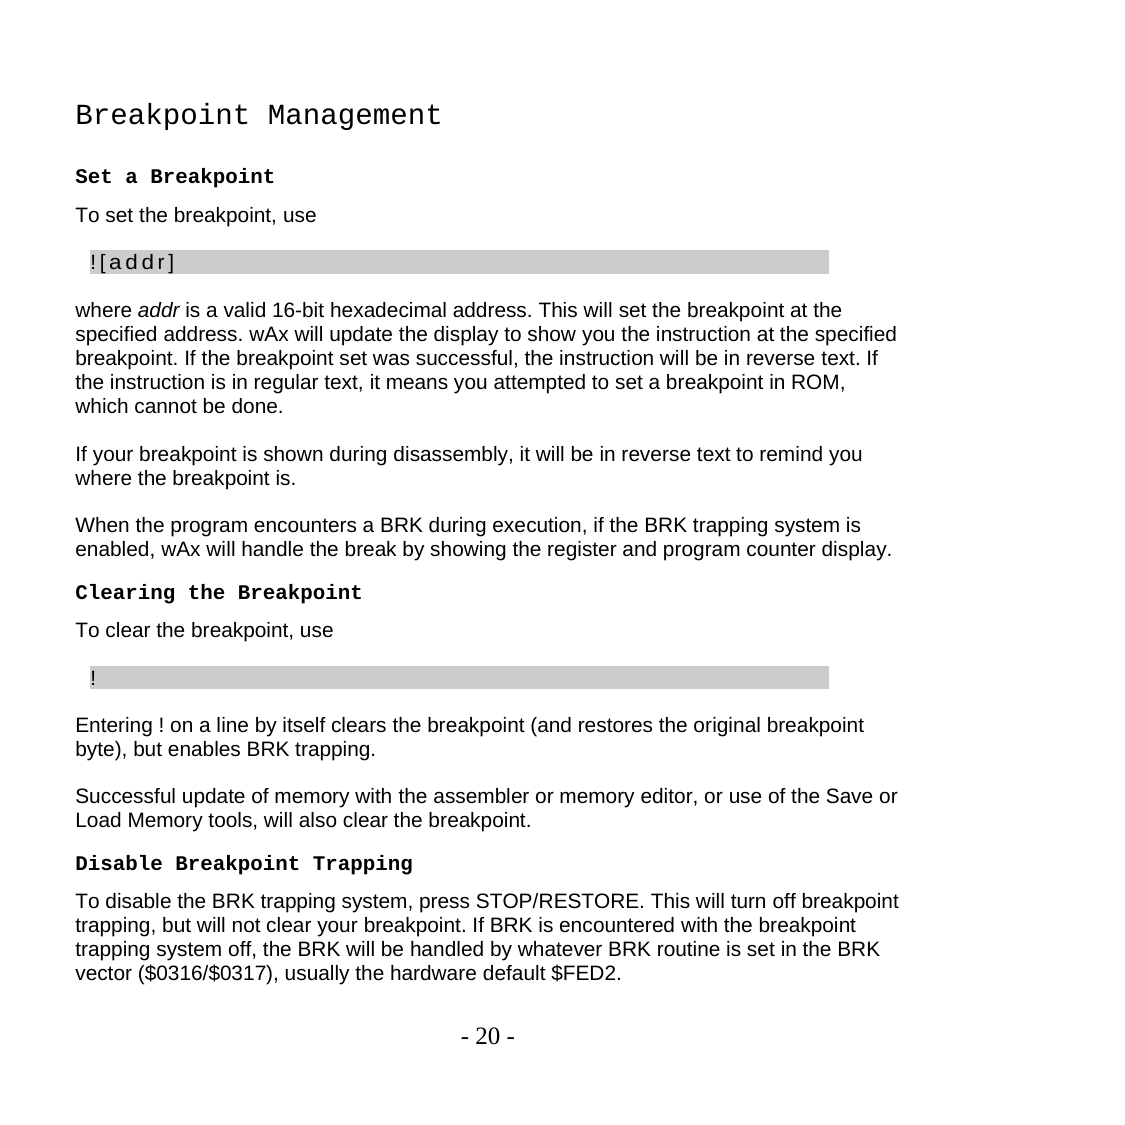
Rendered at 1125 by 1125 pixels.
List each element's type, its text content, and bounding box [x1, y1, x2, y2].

text ! [90, 665, 1038, 689]
text Breakpoint Management [75, 100, 1038, 133]
text Set a Breakpoint [75, 166, 1038, 190]
text Clearing the Breakpoint [75, 582, 1038, 606]
text - 20 - [461, 1021, 1038, 1049]
text Entering ! on a line by itself clears the breakpoint (and restores the original breakpoint byte), but enables BRK trapping. [75, 712, 868, 760]
text ![addr] [90, 250, 1038, 274]
text To set the breakpoint, use [75, 202, 1038, 226]
text Disable Breakpoint Trapping [75, 853, 1038, 877]
text If your breakpoint is shown during disassembly, it will be in reverse text to remind you where the breakpoint is. [75, 441, 864, 489]
text where addr is a valid 16-bit hexadecimal address. This will set the breakpoint at the specified address. wAx will update the display to show you the instruction at the specified breakpoint. If the breakpoint set was successful, the instruction will be in reverse text. If the instruction is in regular text, it means you attempted to set a breakpoint in ROM, which cannot be done. [75, 298, 901, 417]
text To disable the BRK trapping system, press STOP/RESTORE. This will turn off breakpoint trapping, but will not clear your breakpoint. If BRK is encountered with the breakpoint trapping system off, the BRK will be handled by whatever BRK routine is set in the BRK vector ($0316/$0317), usually the hardware default $FED2. [75, 889, 899, 985]
text When the program encounters a BRK during execution, if the BRK trapping system is enabled, wAx will handle the break by showing the register and program counter display. [75, 513, 894, 561]
text To clear the breakpoint, use [75, 618, 1038, 642]
text Successful update of memory with the assembler or memory editor, or use of the Save or Load Memory tools, will also clear the breakpoint. [75, 784, 901, 832]
